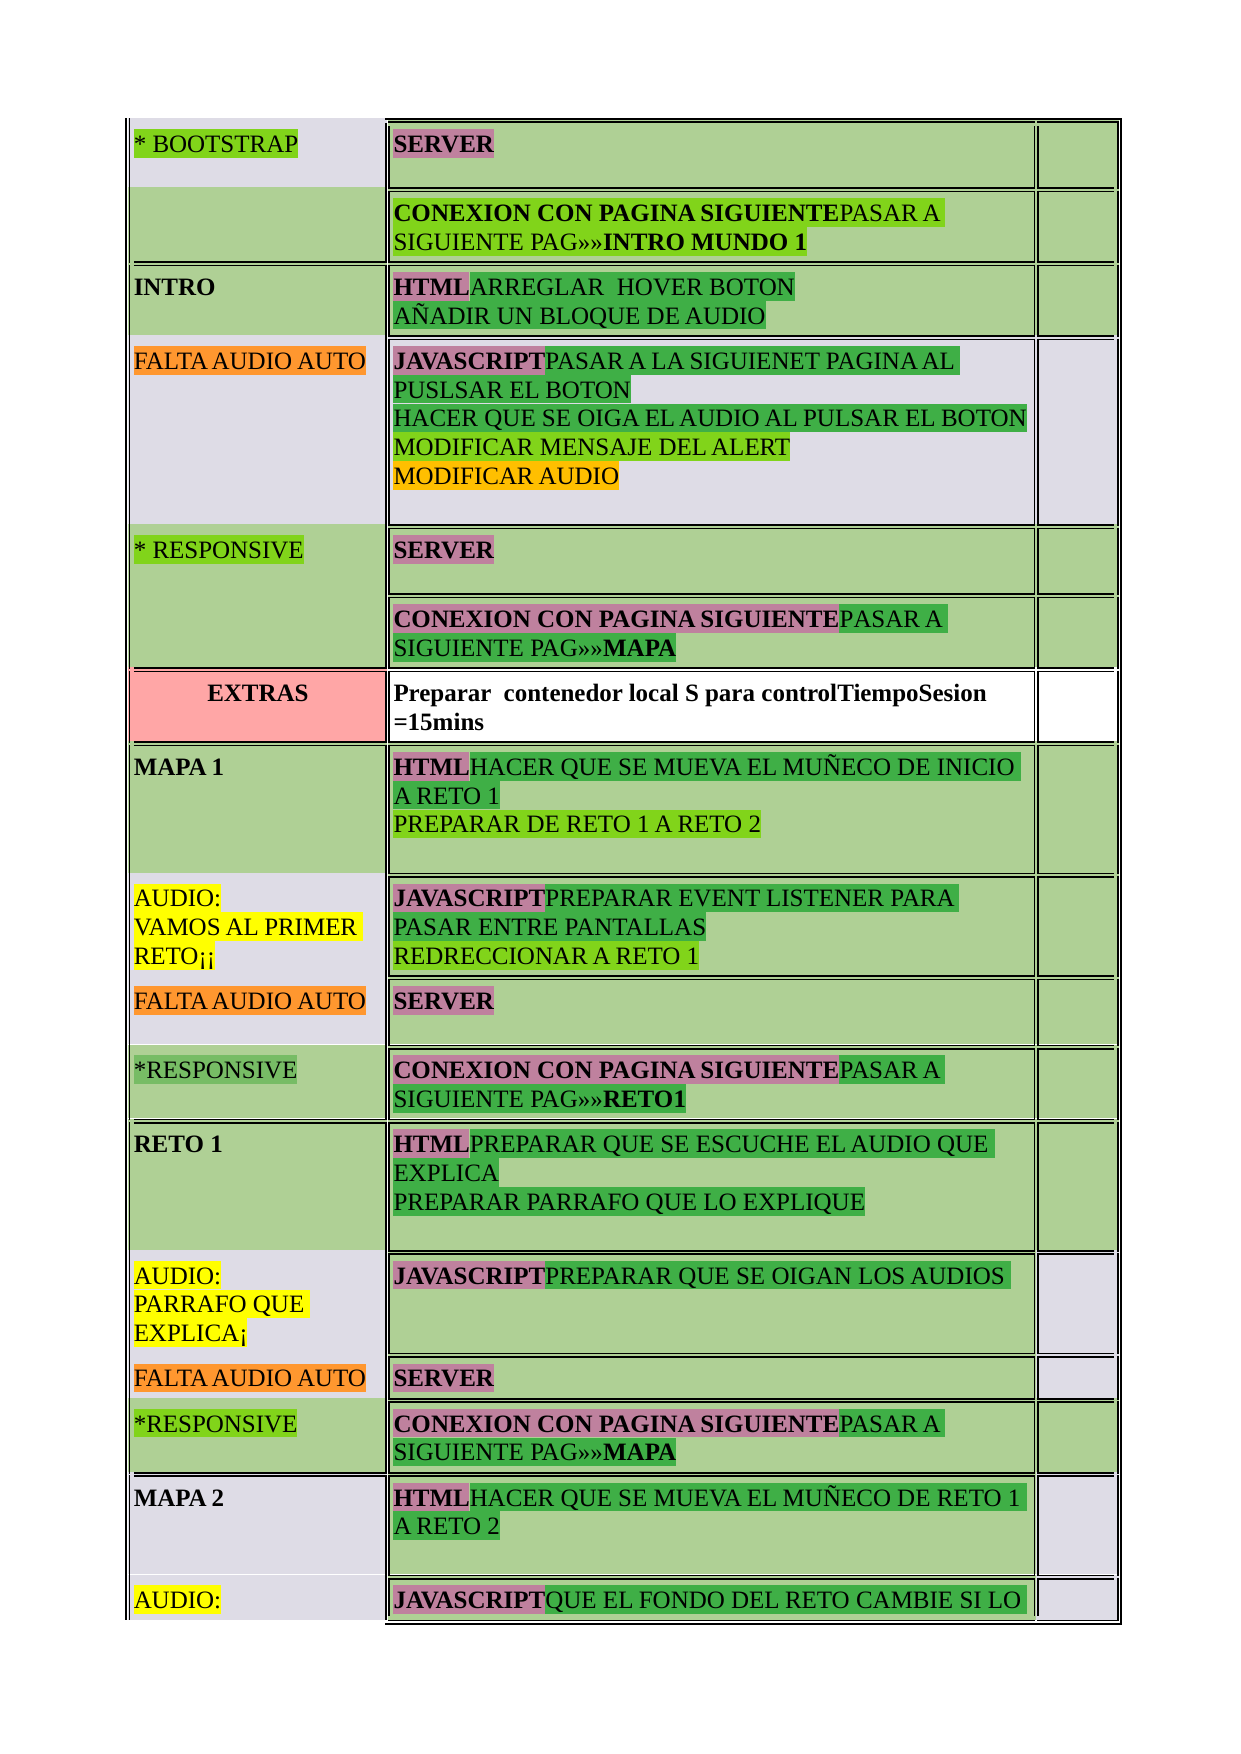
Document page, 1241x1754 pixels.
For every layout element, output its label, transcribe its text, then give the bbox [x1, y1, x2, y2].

table_cell INTRO [128, 261, 387, 335]
table_cell SERVER [390, 1358, 1034, 1398]
table_cell Preparar contenedor local S para controlTiempoSesion =15mins [390, 672, 1034, 741]
table_cell [1036, 187, 1119, 261]
table_cell [1036, 873, 1119, 975]
table_cell [130, 187, 385, 261]
table_cell * BOOTSTRAP [130, 118, 387, 187]
table_cell [1036, 1250, 1119, 1353]
table_cell [1036, 120, 1119, 187]
table_cell SERVER [388, 120, 1036, 187]
table_cell CONEXION CON PAGINA SIGUIENTEPASAR A SIGUIENTE PAG»»MAPA [390, 598, 1034, 667]
table_cell [1036, 975, 1119, 1044]
table_cell [1036, 1472, 1119, 1574]
table_cell FALTA AUDIO AUTO [130, 1353, 385, 1398]
table_cell HTMLHACER QUE SE MUEVA EL MUÑECO DE RETO 1 A RETO 2 [390, 1477, 1034, 1574]
table_cell AUDIO: [130, 1575, 385, 1620]
table_cell SERVER [390, 529, 1034, 593]
table_cell SERVER [390, 980, 1034, 1044]
table_cell HTMLHACER QUE SE MUEVA EL MUÑECO DE INICIO A RETO 1 PREPARAR DE RETO 1 A RETO 2 [390, 746, 1034, 873]
table_cell MAPA 1 [128, 741, 387, 873]
table_cell * RESPONSIVE [130, 524, 385, 593]
table_cell [1036, 667, 1119, 741]
table_cell JAVASCRIPTPREPARAR EVENT LISTENER PARA PASAR ENTRE PANTALLAS REDRECCIONAR A RETO 1 [390, 878, 1034, 975]
table_cell MAPA 2 [128, 1472, 387, 1574]
table_cell *RESPONSIVE [130, 1398, 385, 1472]
table_cell [130, 593, 385, 667]
table_cell [1036, 1353, 1119, 1398]
table_cell JAVASCRIPTQUE EL FONDO DEL RETO CAMBIE SI LO [388, 1575, 1036, 1620]
table_cell CONEXION CON PAGINA SIGUIENTEPASAR A SIGUIENTE PAG»»RETO1 [390, 1050, 1034, 1118]
table_cell [1036, 1045, 1119, 1118]
table_cell HTMLPREPARAR QUE SE ESCUCHE EL AUDIO QUE EXPLICA PREPARAR PARRAFO QUE LO EXPLIQUE [390, 1124, 1034, 1250]
table_cell [1036, 1119, 1119, 1250]
table_cell EXTRAS [128, 667, 387, 741]
table_cell [1036, 1575, 1119, 1620]
table_cell FALTA AUDIO AUTO [130, 975, 385, 1044]
table_cell [1036, 593, 1119, 667]
table_cell AUDIO: VAMOS AL PRIMER RETO¡¡ [130, 873, 385, 975]
table_cell [1036, 335, 1119, 524]
table_cell [1036, 1398, 1119, 1472]
table_cell [1036, 741, 1119, 873]
table_cell RETO 1 [128, 1119, 387, 1250]
table_cell CONEXION CON PAGINA SIGUIENTEPASAR A SIGUIENTE PAG»»INTRO MUNDO 1 [390, 192, 1034, 261]
table_cell CONEXION CON PAGINA SIGUIENTEPASAR A SIGUIENTE PAG»»MAPA [390, 1403, 1034, 1472]
table_cell FALTA AUDIO AUTO [130, 335, 385, 524]
table_cell [1036, 524, 1119, 593]
table_cell JAVASCRIPTPASAR A LA SIGUIENET PAGINA AL PUSLSAR EL BOTON HACER QUE SE OIGA EL AUDIO AL PULSAR EL BOTON MODIFICAR MENSAJE DEL ALERT MODIFICAR AUDIO [390, 340, 1034, 524]
table_cell AUDIO: PARRAFO QUE EXPLICA¡ [130, 1250, 385, 1353]
table_cell *RESPONSIVE [130, 1045, 385, 1118]
table_cell [1036, 261, 1119, 335]
table_cell JAVASCRIPTPREPARAR QUE SE OIGAN LOS AUDIOS [390, 1255, 1034, 1353]
table_cell HTMLARREGLAR HOVER BOTON AÑADIR UN BLOQUE DE AUDIO [390, 266, 1034, 335]
